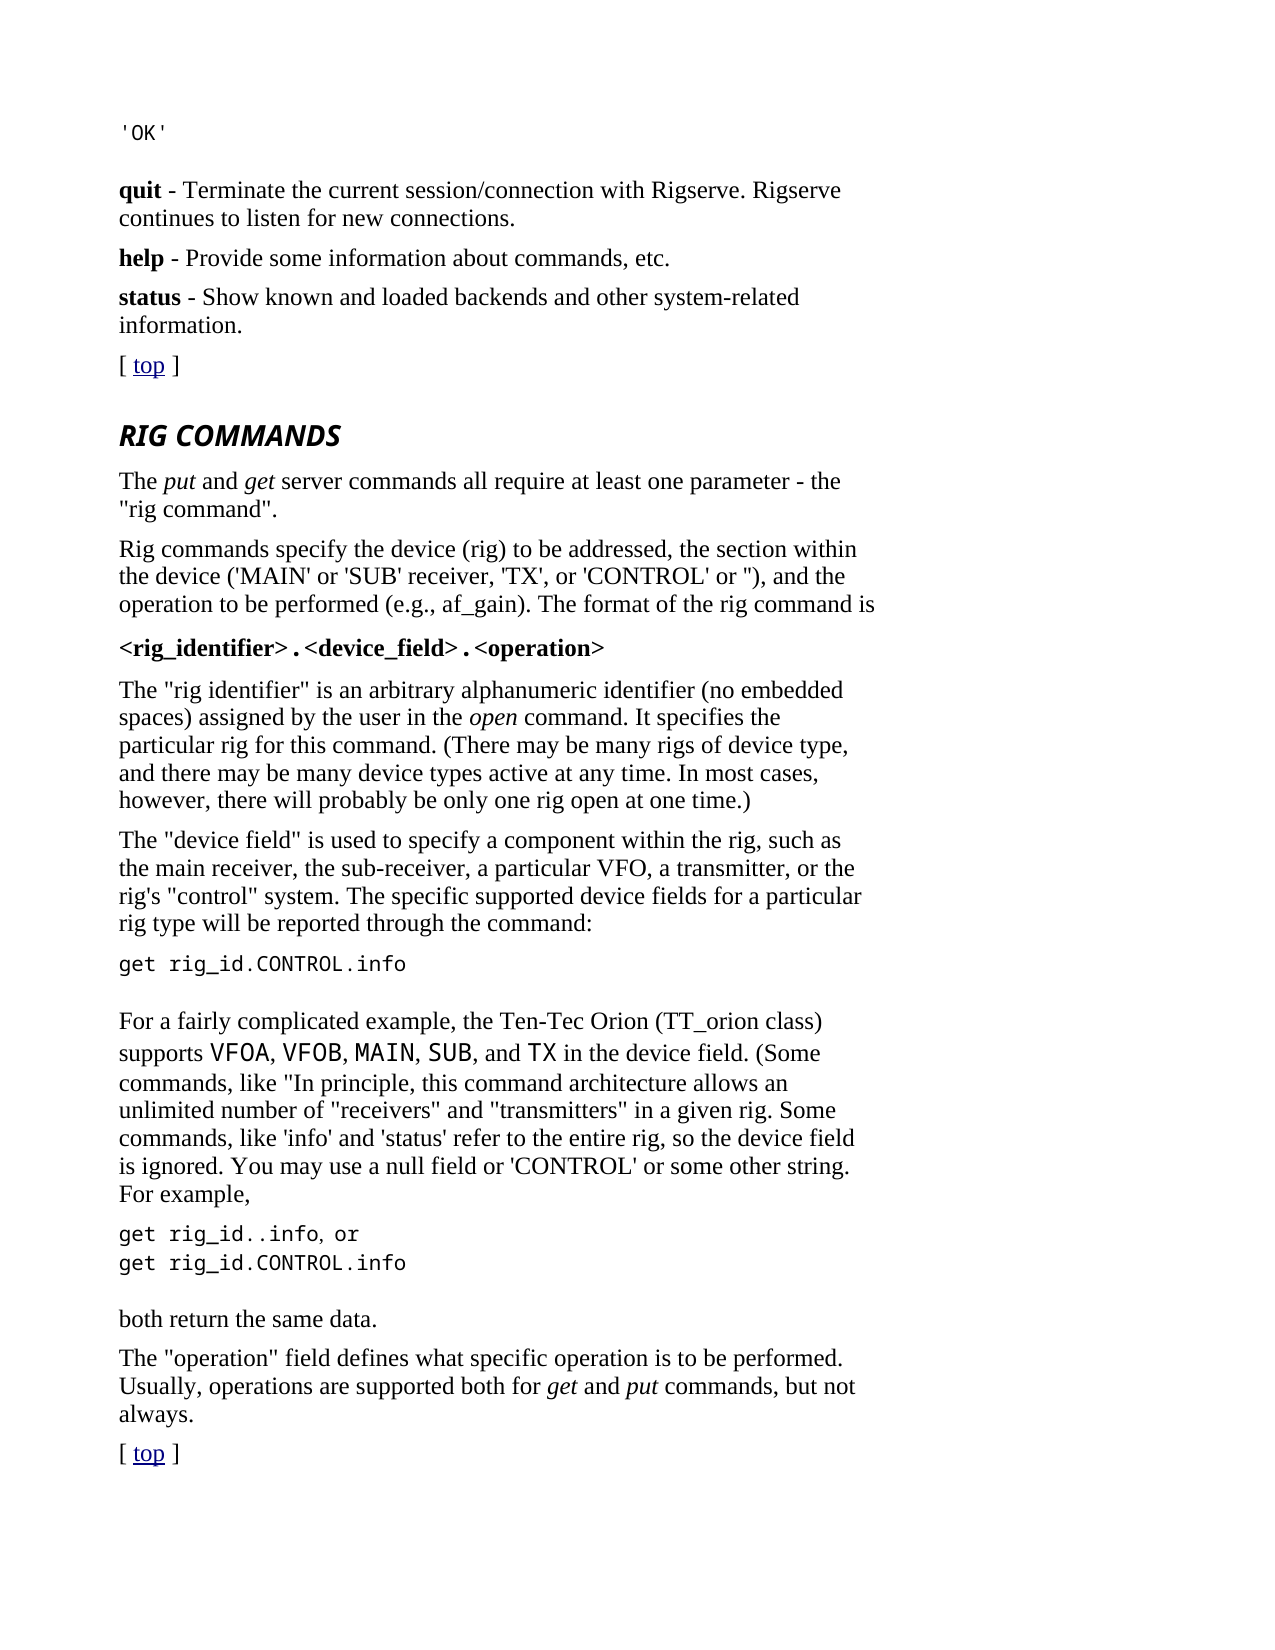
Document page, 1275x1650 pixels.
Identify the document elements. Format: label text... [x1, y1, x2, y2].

text The "device field" is used to specify a component within the rig, such as the main receiver, the sub-receiver, a particular VFO, a transmitter, or the rig's "control" system. The specific supported device fields for a particular rig type will be reported through the command: [118, 826, 876, 937]
subtitle RIG COMMANDS [118, 416, 876, 455]
text quit - Terminate the current session/connection with Rigserve. Rigserve continues to listen for new connections. [118, 176, 876, 232]
text get rig_id.CONTROL.info [118, 949, 876, 978]
text <rig_identifier>.<device_field>.<operation> [118, 630, 876, 664]
text status - Show known and loaded backends and other system-related information. [118, 283, 876, 339]
text get rig_id.CONTROL.info [118, 1248, 1153, 1276]
text The "operation" field defines what specific operation is to be performed. Usually, operations are supported both for get and put commands, but not always. [118, 1344, 876, 1427]
text For a fairly complicated example, the Ten-Tec Orion (TT_orion class) supports VFOA, VFOB, MAIN, SUB, and TX in the device field. (Some commands, like "In principle, this command architecture allows an unlimited number of "receivers" and "transmitters" in a given rig. Some commands, like 'info' and 'status' refer to the entire rig, so the device field is ignored. You may use a null field or 'CONTROL' or some other string. For example, [118, 1007, 876, 1207]
text The put and get server commands all require at least one parameter - the "rig command". [118, 467, 876, 523]
text [ top ] [118, 1439, 876, 1467]
text 'OK' [118, 118, 876, 147]
text both return the same data. [118, 1305, 1153, 1332]
text The "rig identifier" is an arbitrary alphanumeric identifier (no embedded spaces) assigned by the user in the open command. It specifies the particular rig for this command. (There may be many rigs of device type, and there may be many device types active at any time. In most cases, however, there will probably be only one rig open at one time.) [118, 676, 876, 814]
text get rig_id..info, or [118, 1219, 1153, 1248]
text [ top ] [118, 351, 876, 379]
text help - Provide some information about commands, etc. [118, 244, 876, 272]
text Rig commands specify the device (rig) to be addressed, the section within the device ('MAIN' or 'SUB' receiver, 'TX', or 'CONTROL' or ''), and the operation to be performed (e.g., af_gain). The format of the rig command is [118, 535, 876, 618]
